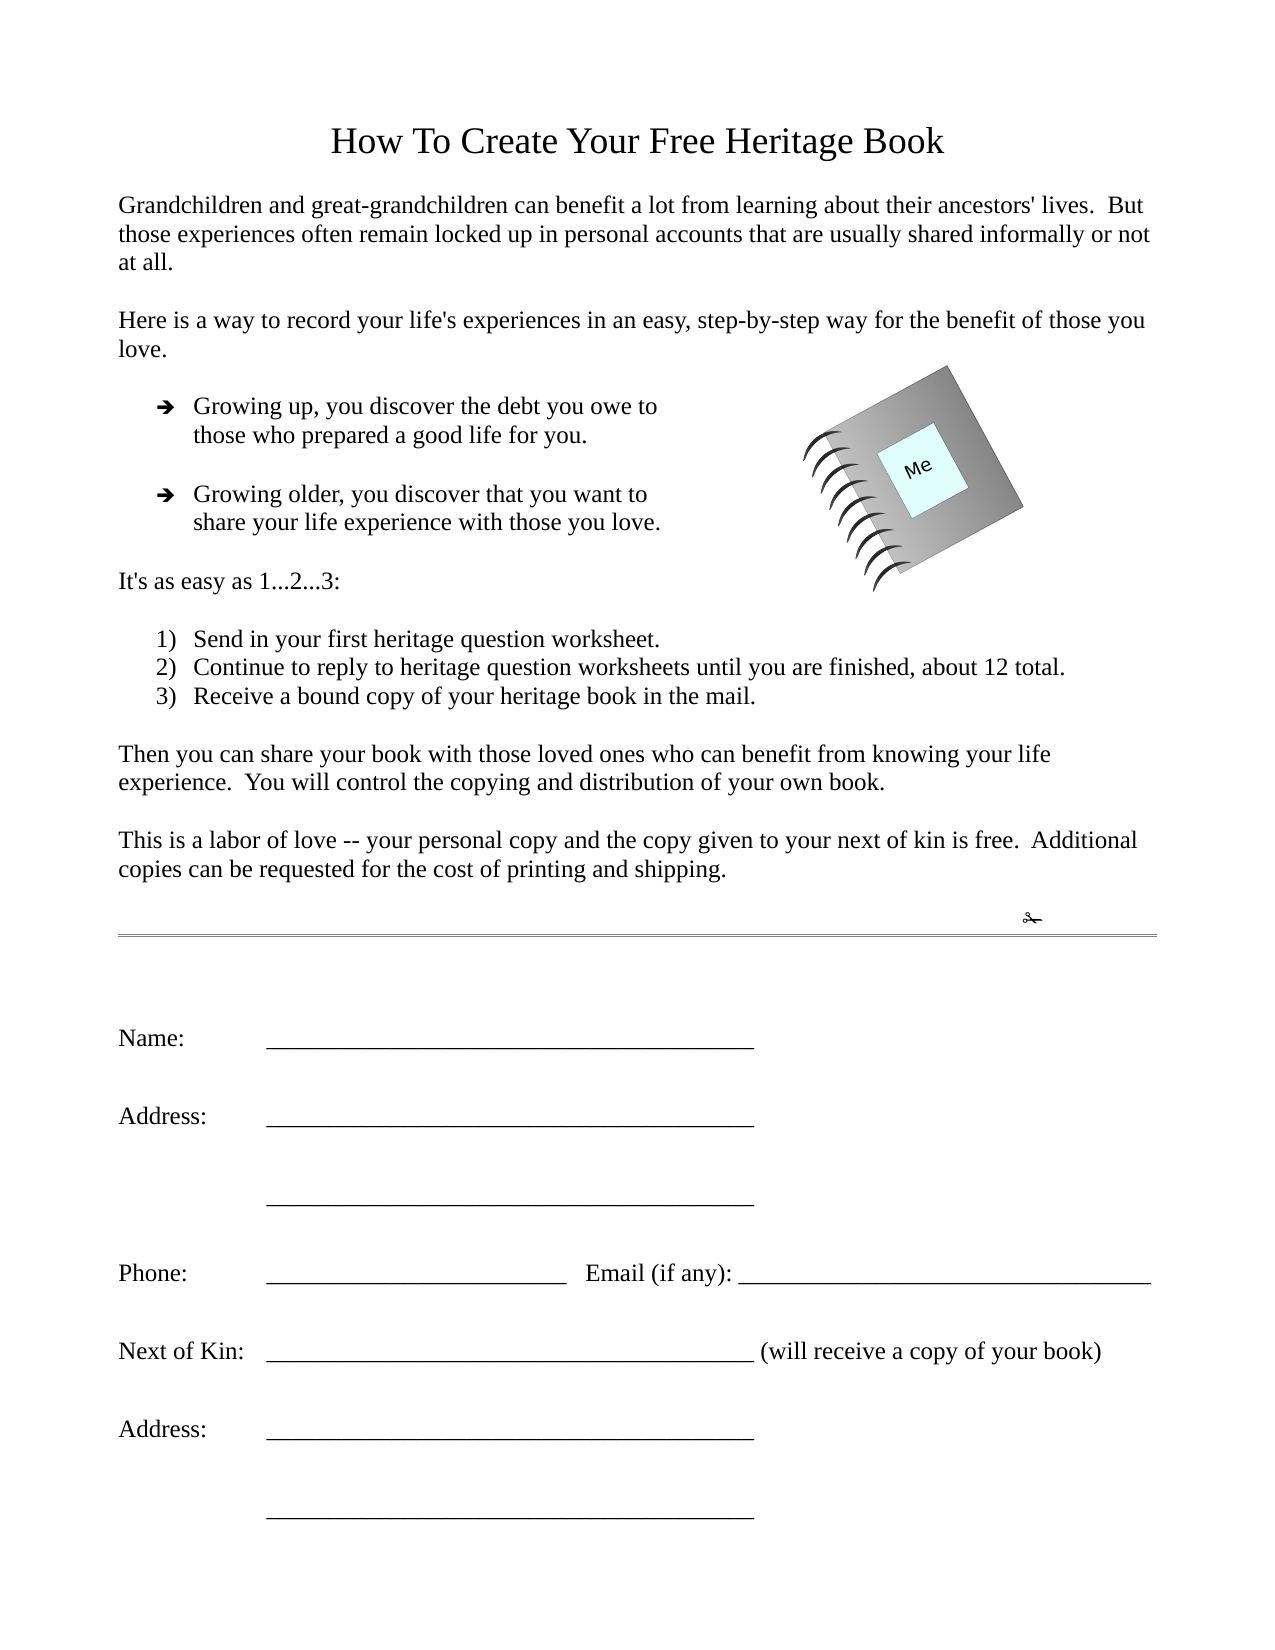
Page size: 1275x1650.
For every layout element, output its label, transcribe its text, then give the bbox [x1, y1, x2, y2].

text Name: _______________________________________ [118, 1023, 1157, 1052]
list Continue to reply to heritage question worksheets until you are finished, about 12 total. [156, 652, 1157, 681]
text This is a labor of love -- your personal copy and the copy given to your next of kin is free. Additional copies can be requested for the cost of printing and shipping. [118, 825, 1157, 882]
text Phone: ________________________ Email (if any): _________________________________ [118, 1258, 1157, 1287]
list Receive a bound copy of your heritage book in the mail. [156, 681, 1157, 710]
text _______________________________________ [118, 1180, 1157, 1208]
list Send in your first heritage question worksheet. [156, 624, 1157, 652]
text Next of Kin: _______________________________________ (will receive a copy of your book) [118, 1336, 1157, 1365]
text Then you can share your book with those loved ones who can benefit from knowing your life experience. You will control the copying and distribution of your own book. [118, 739, 1157, 796]
text _______________________________________ [118, 1493, 1157, 1521]
list Growing older, you discover that you want to share your life experience with those you love. [156, 479, 701, 536]
text  [118, 911, 1157, 934]
picture [803, 365, 1024, 592]
text Grandchildren and great-grandchildren can benefit a lot from learning about their ancestors' lives. But those experiences often remain locked up in personal accounts that are usually shared informally or not at all. [118, 190, 1157, 276]
text It's as easy as 1...2...3: [118, 566, 1157, 595]
text Address: _______________________________________ [118, 1101, 1157, 1130]
text Address: _______________________________________ [118, 1414, 1157, 1443]
text Here is a way to record your life's experiences in an easy, step-by-step way for the benefit of those you love. [118, 305, 1157, 362]
list Growing up, you discover the debt you owe to those who prepared a good life for you. [156, 391, 701, 449]
text How To Create Your Free Heritage Book [118, 118, 1157, 161]
